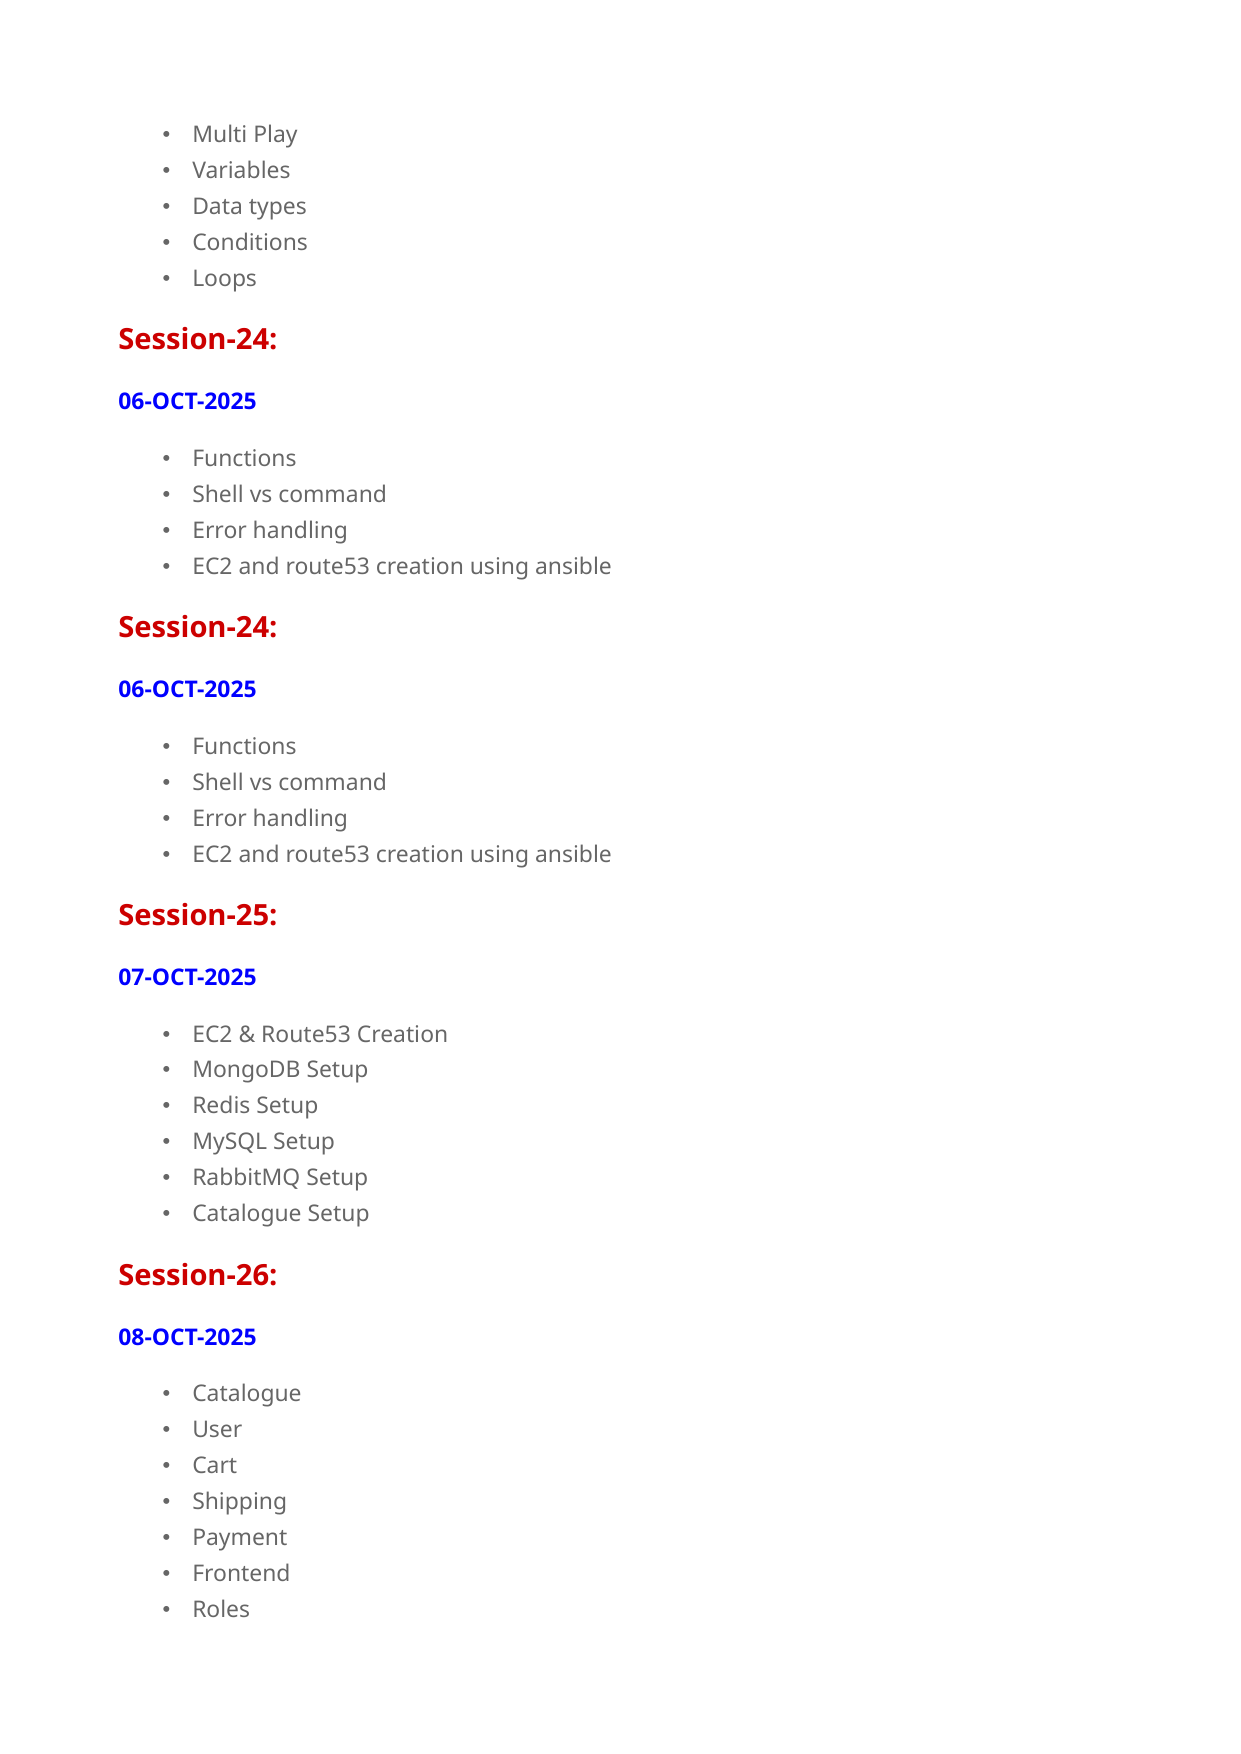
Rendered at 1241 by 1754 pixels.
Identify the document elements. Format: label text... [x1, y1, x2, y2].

text Session-26: [118, 1254, 1122, 1294]
text 06-OCT-2025 [118, 673, 1122, 704]
list RabbitMQ Setup [162, 1161, 1122, 1192]
list Functions [162, 442, 1122, 473]
list Shell vs command [162, 478, 1122, 509]
list Cart [162, 1449, 1122, 1480]
list Error handling [162, 514, 1122, 545]
list Frontend [162, 1557, 1122, 1588]
list EC2 & Route53 Creation [162, 1017, 1122, 1049]
list User [162, 1413, 1122, 1444]
list Catalogue [162, 1377, 1122, 1408]
list EC2 and route53 creation using ansible [162, 837, 1122, 869]
text 08-OCT-2025 [118, 1320, 1122, 1352]
text Session-24: [118, 606, 1122, 646]
list Catalogue Setup [162, 1197, 1122, 1228]
list EC2 and route53 creation using ansible [162, 550, 1122, 581]
list Multi Play [162, 118, 1122, 149]
list Roles [162, 1593, 1122, 1624]
list MySQL Setup [162, 1125, 1122, 1157]
list Variables [162, 154, 1122, 185]
list MongoDB Setup [162, 1053, 1122, 1085]
list Redis Setup [162, 1089, 1122, 1121]
list Shipping [162, 1485, 1122, 1516]
list Shell vs command [162, 766, 1122, 797]
list Loops [162, 262, 1122, 293]
text 06-OCT-2025 [118, 385, 1122, 416]
list Data types [162, 190, 1122, 221]
list Payment [162, 1521, 1122, 1552]
text 07-OCT-2025 [118, 961, 1122, 992]
list Functions [162, 730, 1122, 761]
list Error handling [162, 802, 1122, 833]
text Session-24: [118, 319, 1122, 358]
list Conditions [162, 226, 1122, 257]
text Session-25: [118, 894, 1122, 934]
